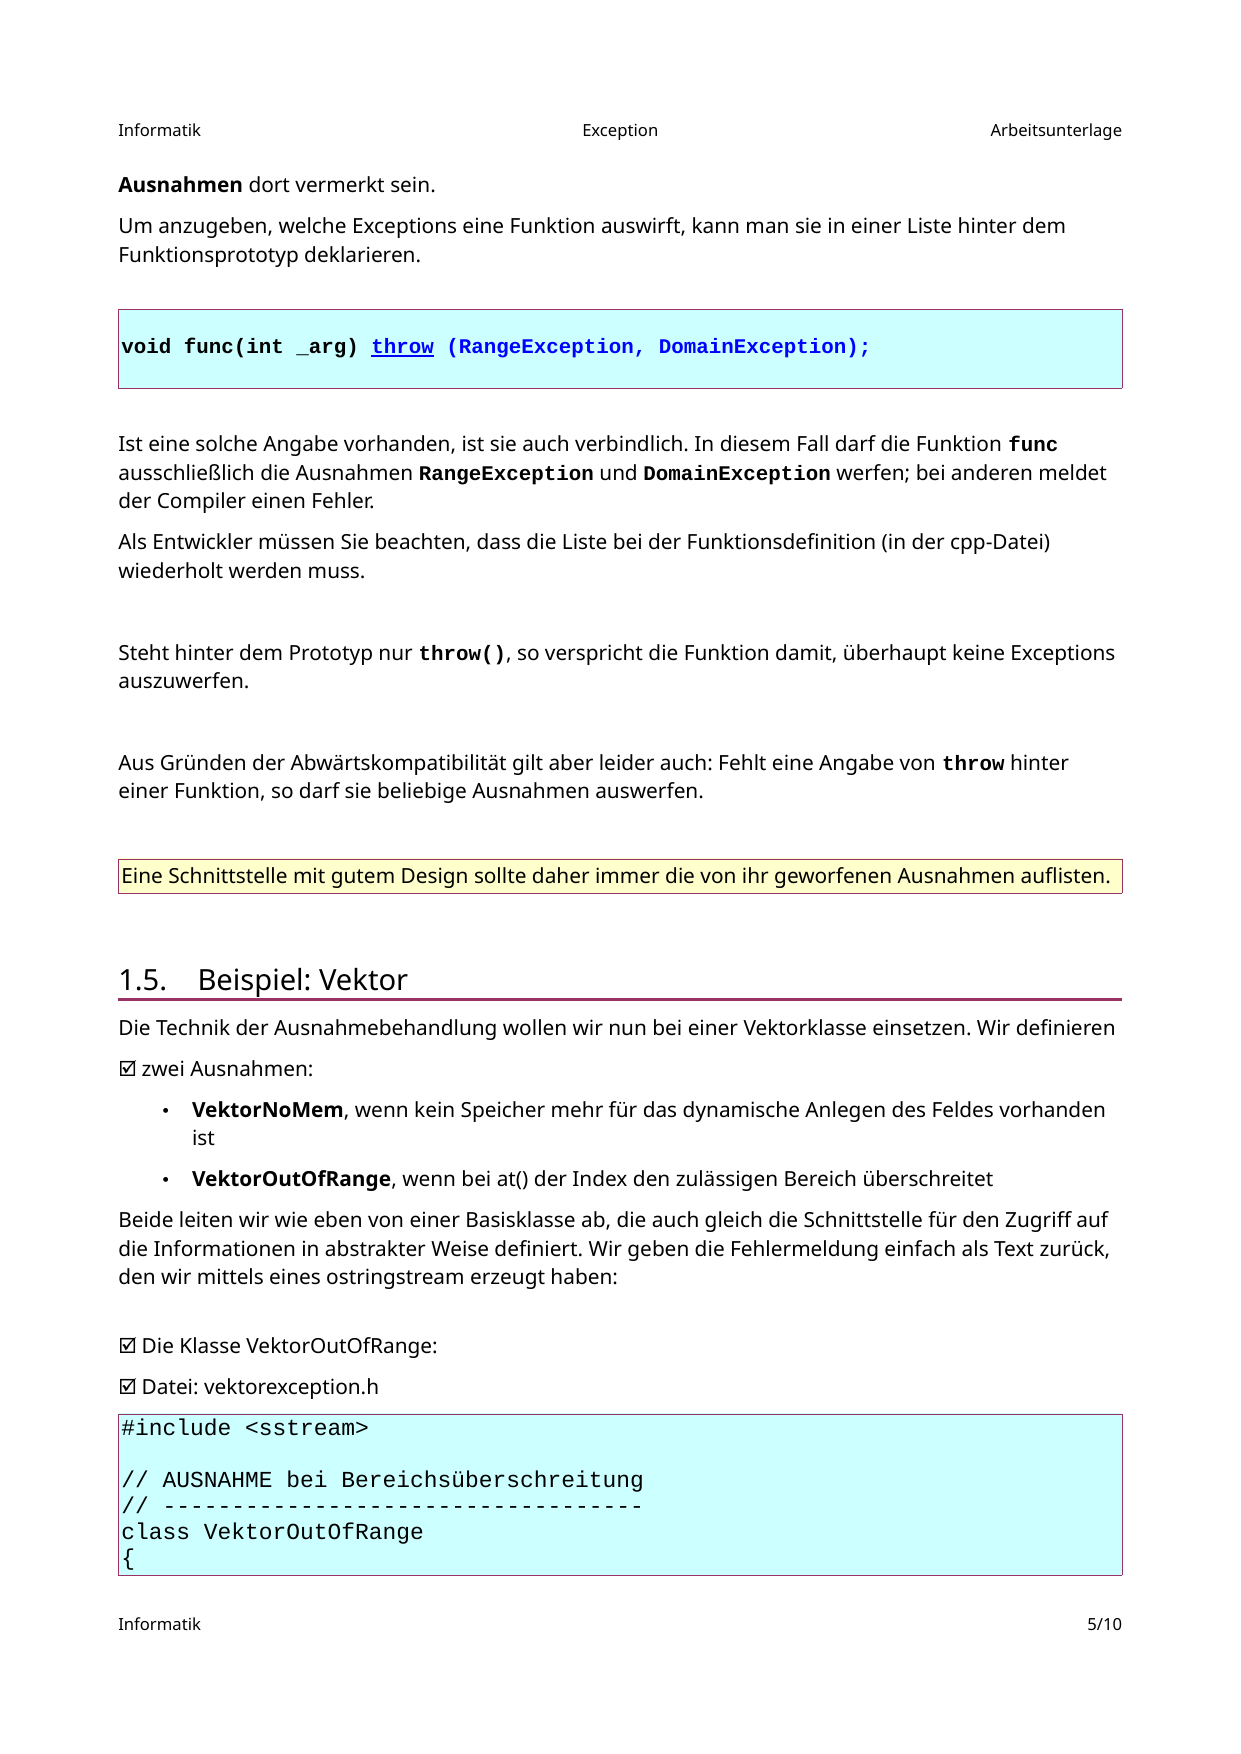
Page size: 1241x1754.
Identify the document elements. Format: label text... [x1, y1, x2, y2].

text Eine Schnittstelle mit gutem Design sollte daher immer die von ihr geworfenen Ausnahmen auflisten. [119, 860, 1122, 893]
text #include <sstream> [119, 1415, 1122, 1439]
list zwei Ausnahmen: [118, 1054, 1122, 1082]
text Beide leiten wir wie eben von einer Basisklasse ab, die auch gleich die Schnittstelle für den Zugriff auf die Informationen in abstrakter Weise definiert. Wir geben die Fehlermeldung einfach als Text zurück, den wir mittels eines ostringstream erzeugt haben: [118, 1205, 1122, 1319]
text Steht hinter dem Prototyp nur throw(), so verspricht die Funktion damit, überhaupt keine Exceptions auszuwerfen. [118, 638, 1122, 694]
text class VektorOutOfRange [119, 1517, 1122, 1543]
list Datei: vektorexception.h [118, 1372, 1122, 1401]
list VektorNoMem, wenn kein Speicher mehr für das dynamische Anlegen des Feldes vorhanden ist [162, 1095, 1122, 1152]
text Um anzugeben, welche Exceptions eine Funktion auswirft, kann man sie in einer Liste hinter dem Funktionsprototyp deklarieren. [118, 211, 1122, 297]
text Ausnahmen dort vermerkt sein. [118, 170, 1122, 199]
text // ----------------------------------- [119, 1491, 1122, 1517]
subtitle Beispiel: Vektor [118, 959, 1122, 998]
text void func(int _arg) throw (RangeException, DomainException); [119, 310, 1122, 388]
list VektorOutOfRange, wenn bei at() der Index den zulässigen Bereich überschreitet [162, 1164, 1122, 1193]
text Als Entwickler müssen Sie beachten, dass die Liste bei der Funktionsdefinition (in der cpp-Datei) wiederholt werden muss. [118, 527, 1122, 584]
text // AUSNAHME bei Bereichsüberschreitung [119, 1465, 1122, 1491]
text { [119, 1543, 1122, 1575]
text Aus Gründen der Abwärtskompatibilität gilt aber leider auch: Fehlt eine Angabe von throw hinter einer Funktion, so darf sie beliebige Ausnahmen auswerfen. [118, 748, 1122, 805]
text Ist eine solche Angabe vorhanden, ist sie auch verbindlich. In diesem Fall darf die Funktion func ausschließlich die Ausnahmen RangeException und DomainException werfen; bei anderen meldet der Compiler einen Fehler. [118, 429, 1122, 515]
text Die Technik der Ausnahmebehandlung wollen wir nun bei einer Vektorklasse einsetzen. Wir definieren [118, 1013, 1122, 1042]
list Die Klasse VektorOutOfRange: [118, 1332, 1122, 1360]
